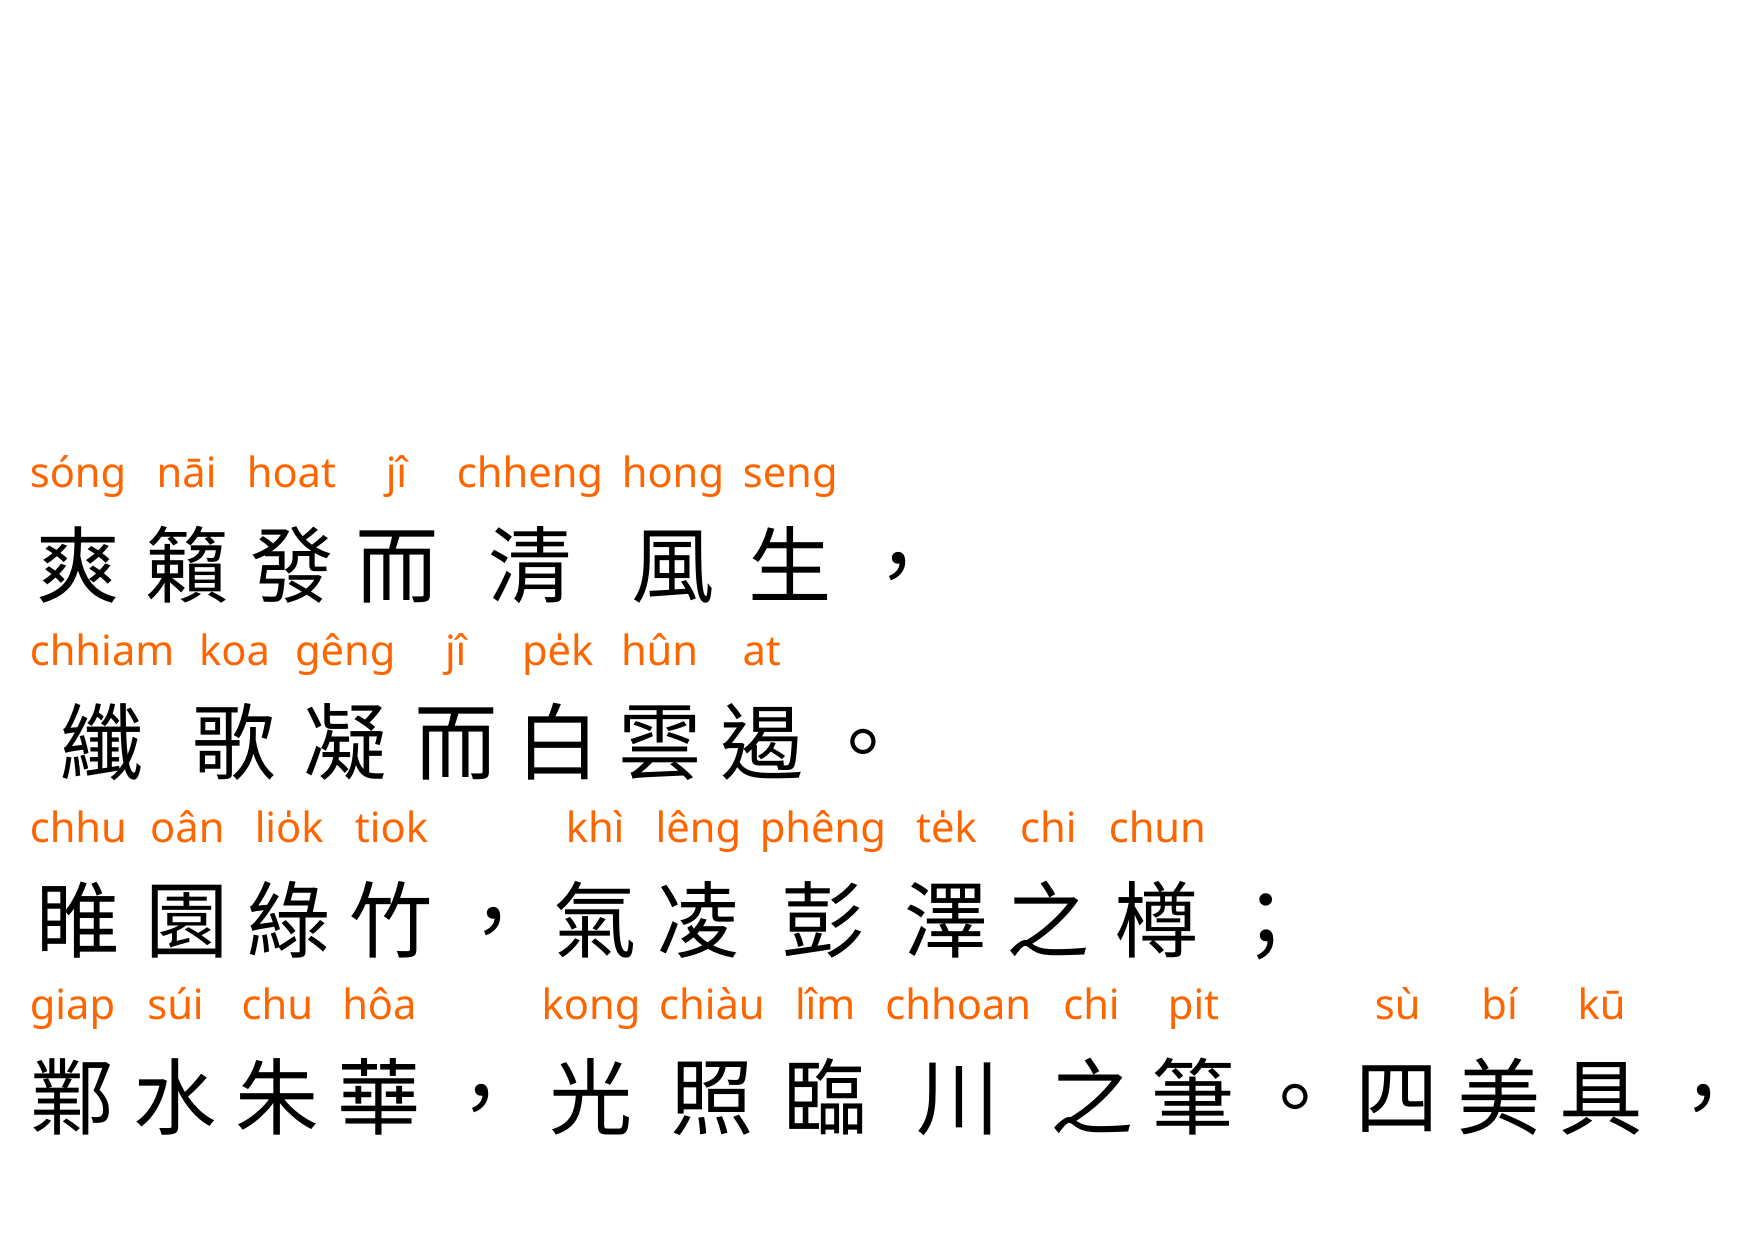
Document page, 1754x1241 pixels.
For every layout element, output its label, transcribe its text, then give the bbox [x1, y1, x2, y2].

text 爽sóng 籟nāi 發hoat 而jî 清chheng 風hong 生seng ， 纖chhiam 歌koa 凝gêng 而jî 白pe̍k 雲hûn 遏at 。 睢chhu 園oân 綠lio̍k 竹tiok ， 氣khì 凌lêng 彭phêng 澤te̍k 之chi 樽chun ； 鄴giap 水súi 朱chu 華hôa ， 光kong 照chiàu 臨lîm 川chhoan 之chi 筆pit 。 四sù 美bí 具kū ， 二jī 難lân 並phēng 。 窮khêng 睇tē 眄bián 於î 中tiong 天thian ， 極kek 娛gû̂͘ 遊iû 於î 暇hā 日ji̍t 。 天thian 高ko 地tē 迥kéng ， 覺kak 宇ú 宙tiū 之chi 無bû 窮khêng ； 興heng 盡chīn 悲pi 來lâi ， 識sek 盈êng 虛hu 之chi 有iú 數só͘ 。 望bōng 長tiông 安an 於î 日ji̍t 下hā ， 目bo̍k 吳ngô͘ 會hōe 於î 雲hûn 間kan 。 地tē 勢sè 極ke̍k 而jî 南lâm 溟bêng 深chhim ， 天thian 柱chū 高ko 而jî 北pok 辰sîn 遠oán 。 關koan 山san 難lân 越oa̍t ， 誰chûi 悲pi 失sit 路lō͘ 之chi 人jîn ； 萍phêng 水súi 相siong 逢hông ， 盡chīn 是sī 他thaⁿ 鄉hiong 之chi 客khek 。 懷hoâi 帝tè 閽hun 而jî 不put 見kiàn ， 奉hōng 宣soan 室sek 以í 何hô 年liân ？ [29, 443, 1707, 1152]
